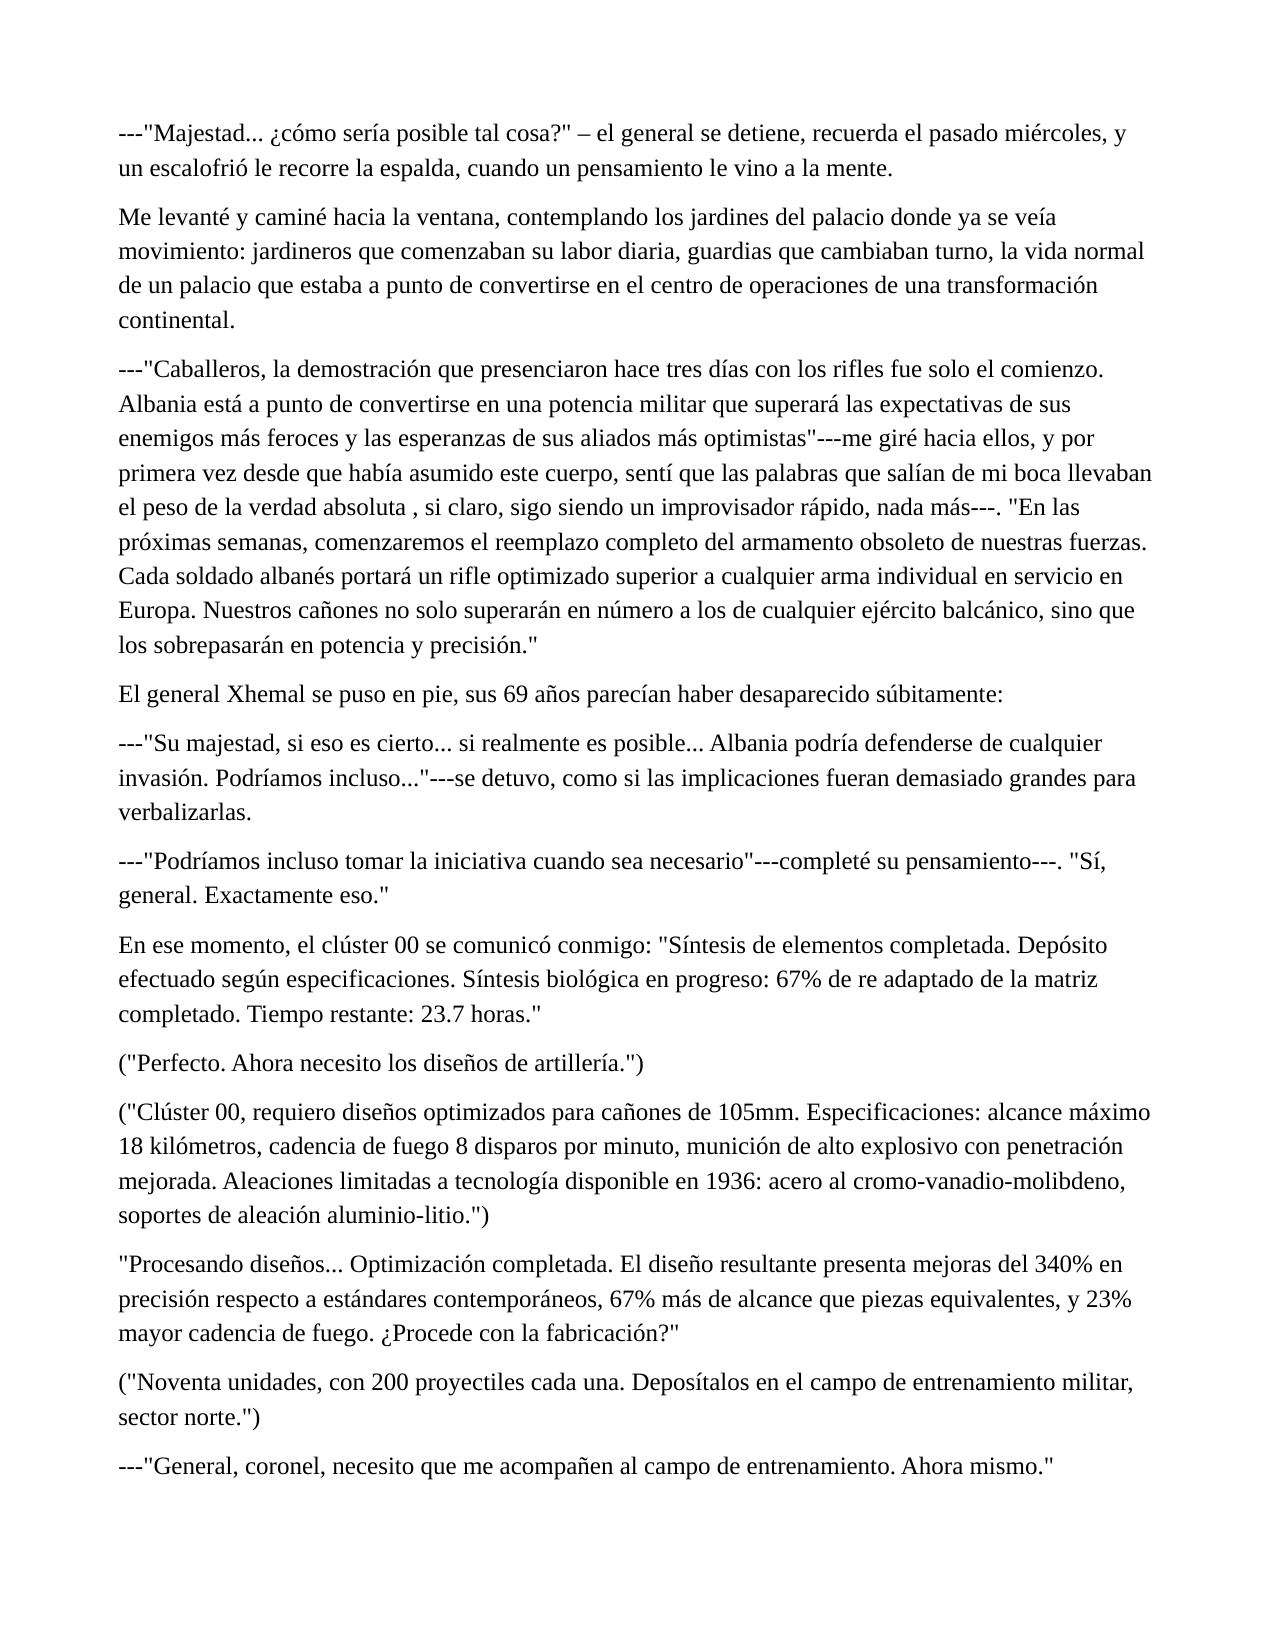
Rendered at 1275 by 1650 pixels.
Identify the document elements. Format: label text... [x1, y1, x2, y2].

text ---"Podríamos incluso tomar la iniciativa cuando sea necesario"---completé su pensamiento---. "Sí, general. Exactamente eso." [118, 846, 1157, 909]
text ("Clúster 00, requiero diseños optimizados para cañones de 105mm. Especificaciones: alcance máximo 18 kilómetros, cadencia de fuego 8 disparos por minuto, munición de alto explosivo con penetración mejorada. Aleaciones limitadas a tecnología disponible en 1936: acero al cromo-vanadio-molibdeno, soportes de aleación aluminio-litio.") [118, 1097, 1157, 1229]
text ---"General, coronel, necesito que me acompañen al campo de entrenamiento. Ahora mismo." [118, 1451, 1157, 1479]
text ---"Majestad... ¿cómo sería posible tal cosa?" – el general se detiene, recuerda el pasado miércoles, y un escalofrió le recorre la espalda, cuando un pensamiento le vino a la mente. [118, 118, 1157, 181]
text ("Perfecto. Ahora necesito los diseños de artillería.") [118, 1048, 1157, 1076]
text Me levanté y caminé hacia la ventana, contemplando los jardines del palacio donde ya se veía movimiento: jardineros que comenzaban su labor diaria, guardias que cambiaban turno, la vida normal de un palacio que estaba a punto de convertirse en el centro de operaciones de una transformación continental. [118, 202, 1157, 334]
text ---"Su majestad, si eso es cierto... si realmente es posible... Albania podría defenderse de cualquier invasión. Podríamos incluso..."---se detuvo, como si las implicaciones fueran demasiado grandes para verbalizarlas. [118, 728, 1157, 826]
text En ese momento, el clúster 00 se comunicó conmigo: "Síntesis de elementos completada. Depósito efectuado según especificaciones. Síntesis biológica en progreso: 67% de re adaptado de la matriz completado. Tiempo restante: 23.7 horas." [118, 930, 1157, 1027]
text El general Xhemal se puso en pie, sus 69 años parecían haber desaparecido súbitamente: [118, 679, 1157, 708]
text ("Noventa unidades, con 200 proyectiles cada una. Deposítalos en el campo de entrenamiento militar, sector norte.") [118, 1367, 1157, 1431]
text ---"Caballeros, la demostración que presenciaron hace tres días con los rifles fue solo el comienzo. Albania está a punto de convertirse en una potencia militar que superará las expectativas de sus enemigos más feroces y las esperanzas de sus aliados más optimistas"---me giré hacia ellos, y por primera vez desde que había asumido este cuerpo, sentí que las palabras que salían de mi boca llevaban el peso de la verdad absoluta , si claro, sigo siendo un improvisador rápido, nada más---. "En las próximas semanas, comenzaremos el reemplazo completo del armamento obsoleto de nuestras fuerzas. Cada soldado albanés portará un rifle optimizado superior a cualquier arma individual en servicio en Europa. Nuestros cañones no solo superarán en número a los de cualquier ejército balcánico, sino que los sobrepasarán en potencia y precisión." [118, 354, 1157, 659]
text "Procesando diseños... Optimización completada. El diseño resultante presenta mejoras del 340% en precisión respecto a estándares contemporáneos, 67% más de alcance que piezas equivalentes, y 23% mayor cadencia de fuego. ¿Procede con la fabricación?" [118, 1249, 1157, 1347]
